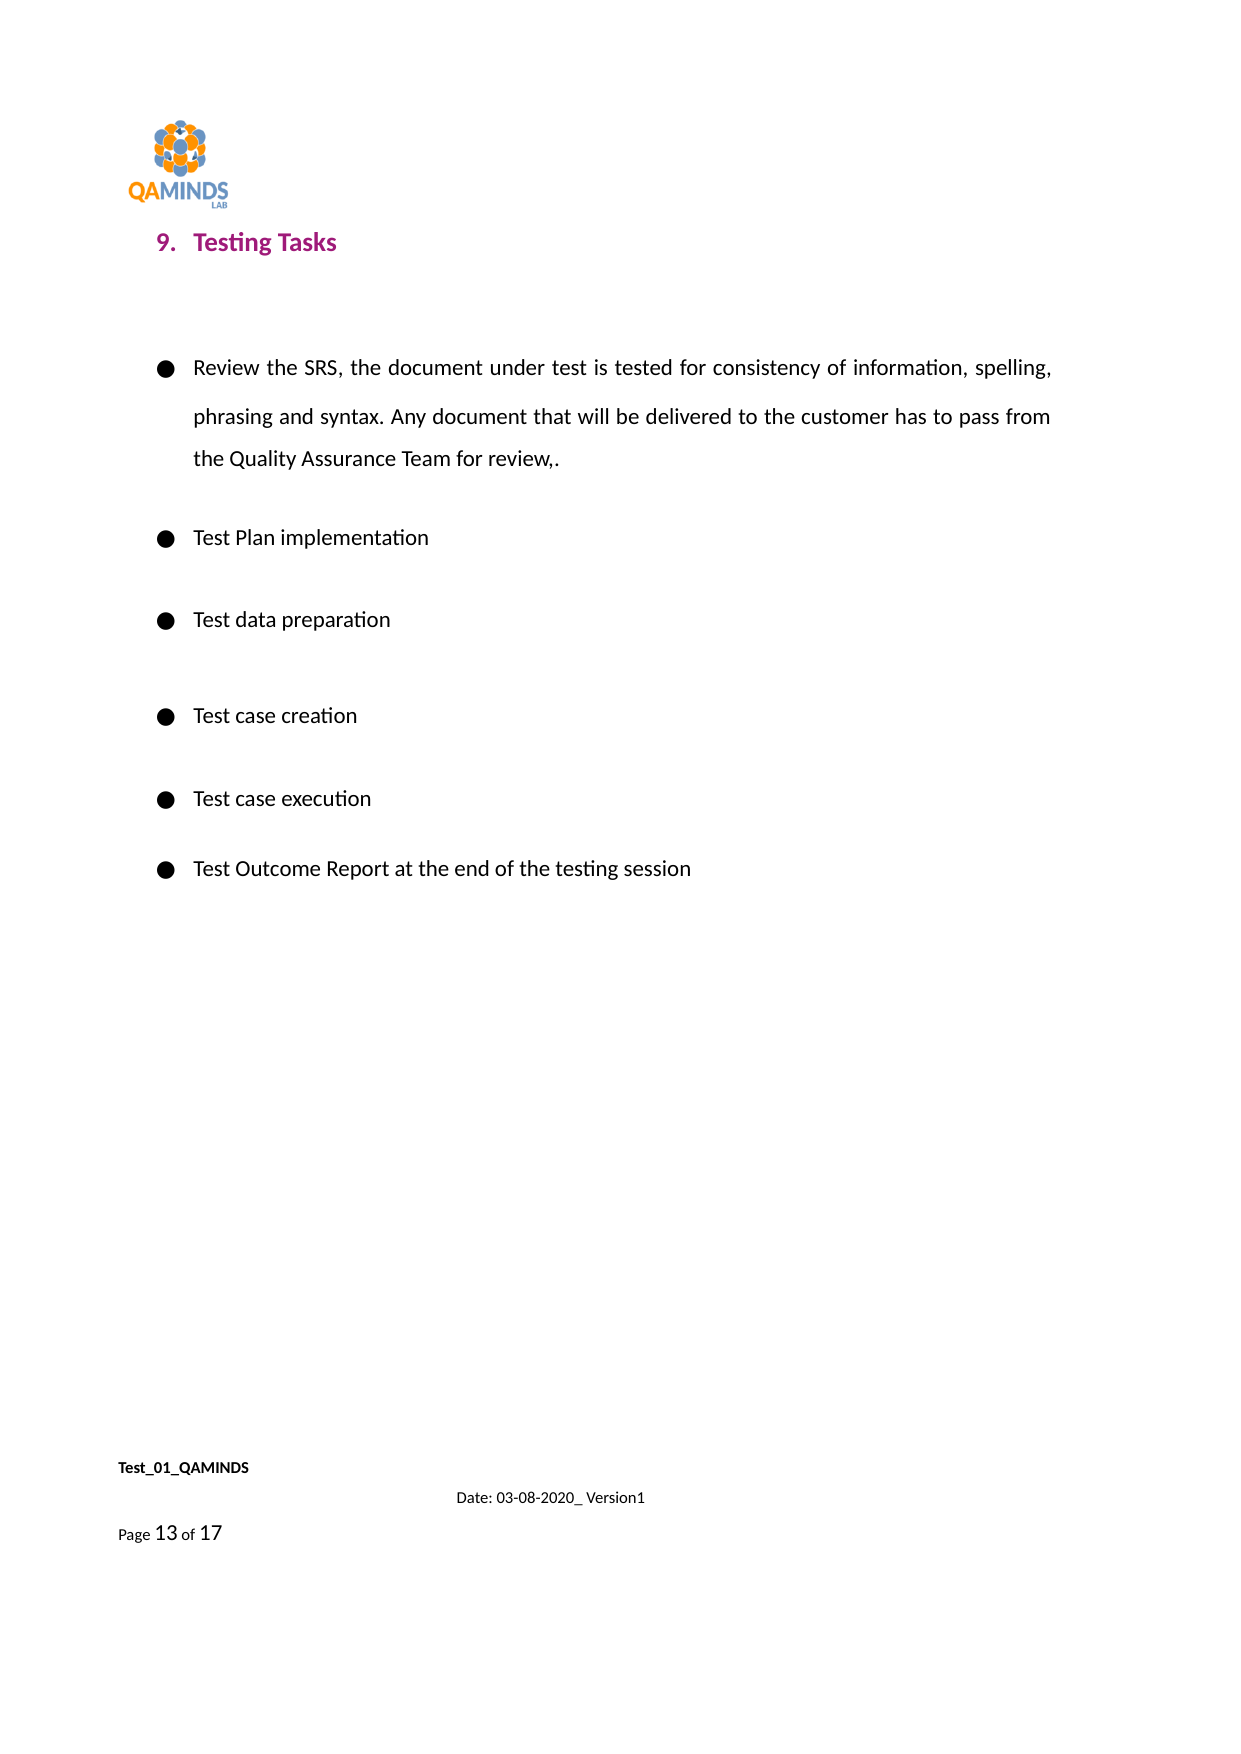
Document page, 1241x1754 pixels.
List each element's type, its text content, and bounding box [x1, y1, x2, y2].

list Test case creation [156, 689, 1053, 736]
list Test Plan implementation [156, 511, 1053, 558]
list Review the SRS, the document under test is tested for consistency of information, spelling, phrasing and syntax. Any document that will be delivered to the customer has to pass from the Quality Assurance Team for review,. [156, 341, 1053, 472]
subtitle Testing Tasks [156, 225, 1053, 258]
list Test case execution [156, 772, 1053, 819]
list Test data preparation [156, 594, 1053, 641]
list Test Outcome Report at the end of the testing session [156, 843, 1053, 890]
